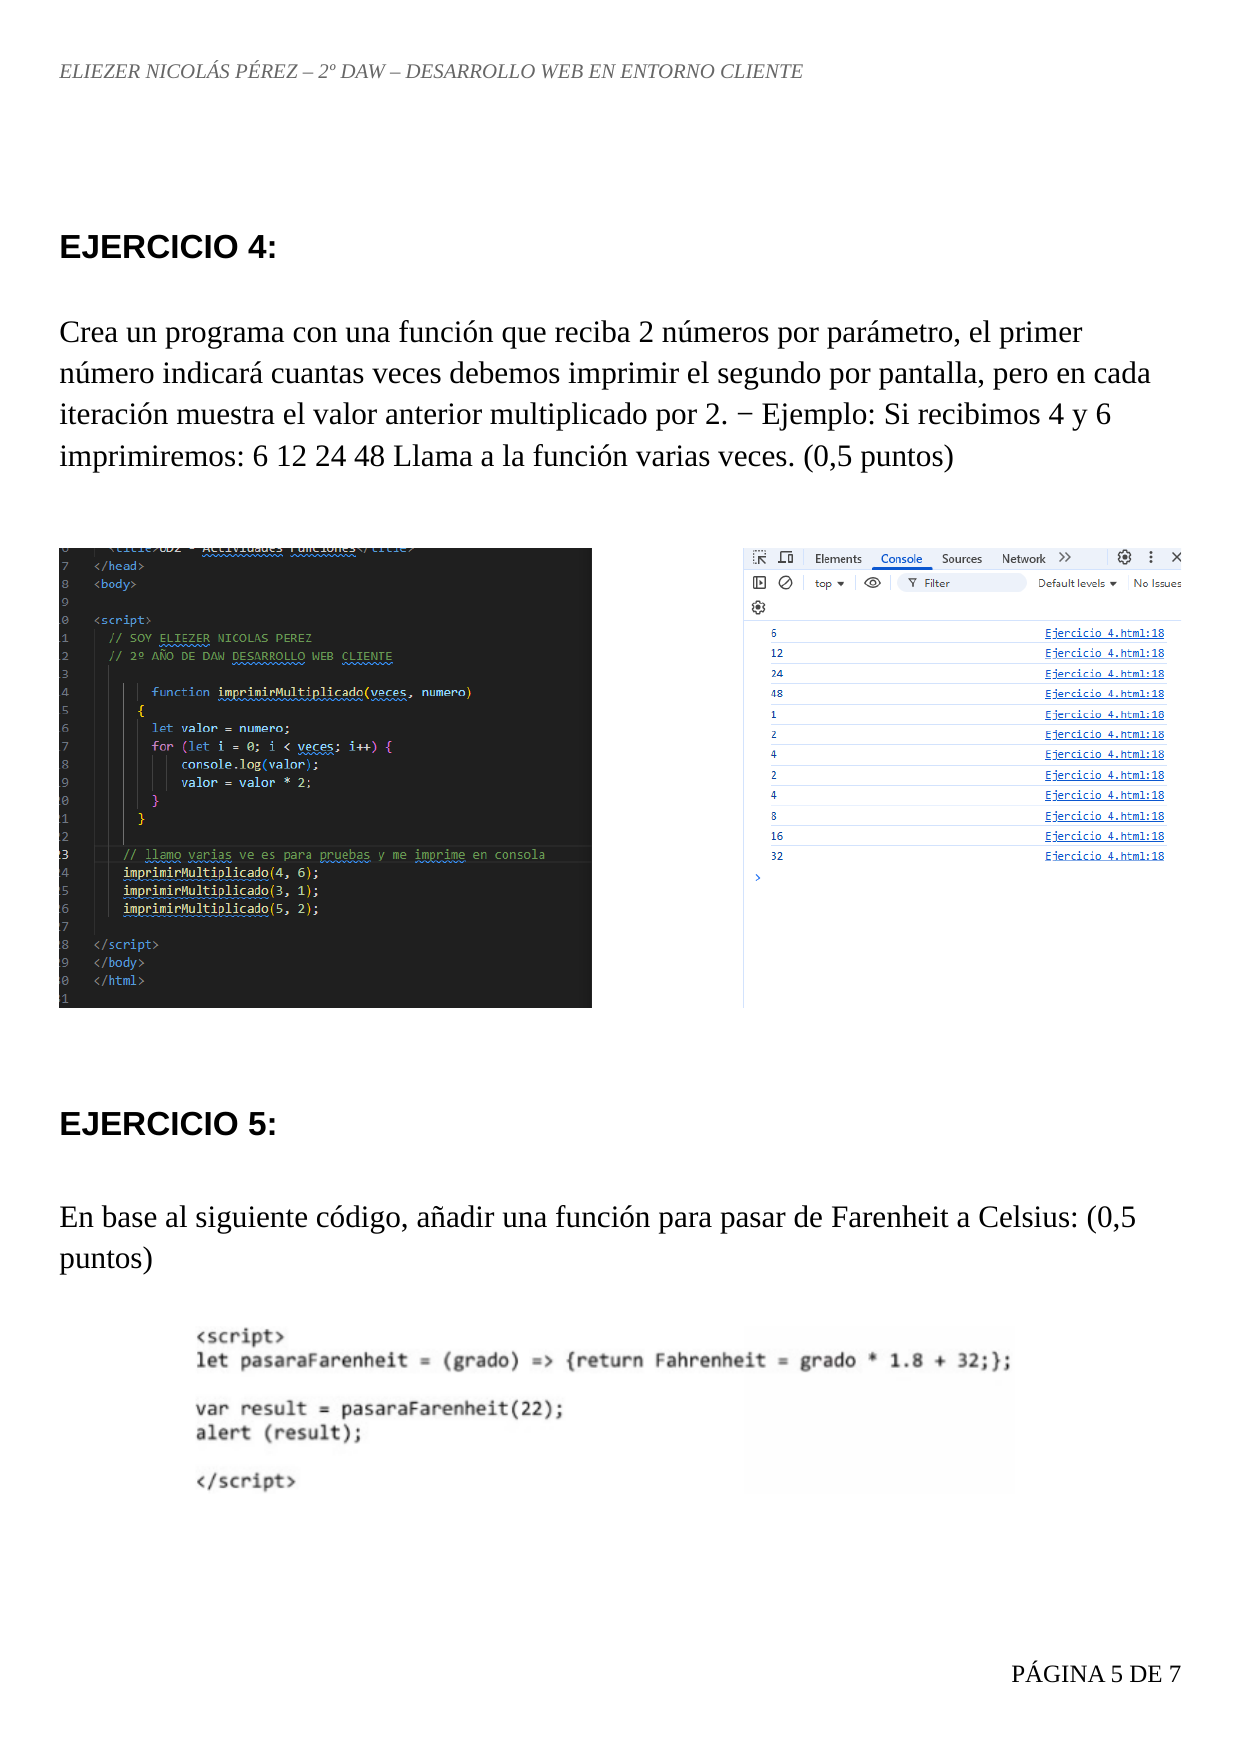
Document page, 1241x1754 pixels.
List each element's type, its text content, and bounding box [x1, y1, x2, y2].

picture [59, 548, 1182, 1008]
text En base al siguiente código, añadir una función para pasar de Farenheit a Celsius: (0,5 puntos) [59, 1198, 1181, 1275]
subtitle EJERCICIO 5: [59, 1104, 1181, 1142]
text Crea un programa con una función que reciba 2 números por parámetro, el primer número indicará cuantas veces debemos imprimir el segundo por pantalla, pero en cada iteración muestra el valor anterior multiplicado por 2. − Ejemplo: Si recibimos 4 y 6 imprimiremos: 6 12 24 48 Llama a la función varias veces. (0,5 puntos) [59, 313, 1181, 473]
picture [149, 1316, 1091, 1501]
subtitle EJERCICIO 4: [59, 227, 1181, 265]
